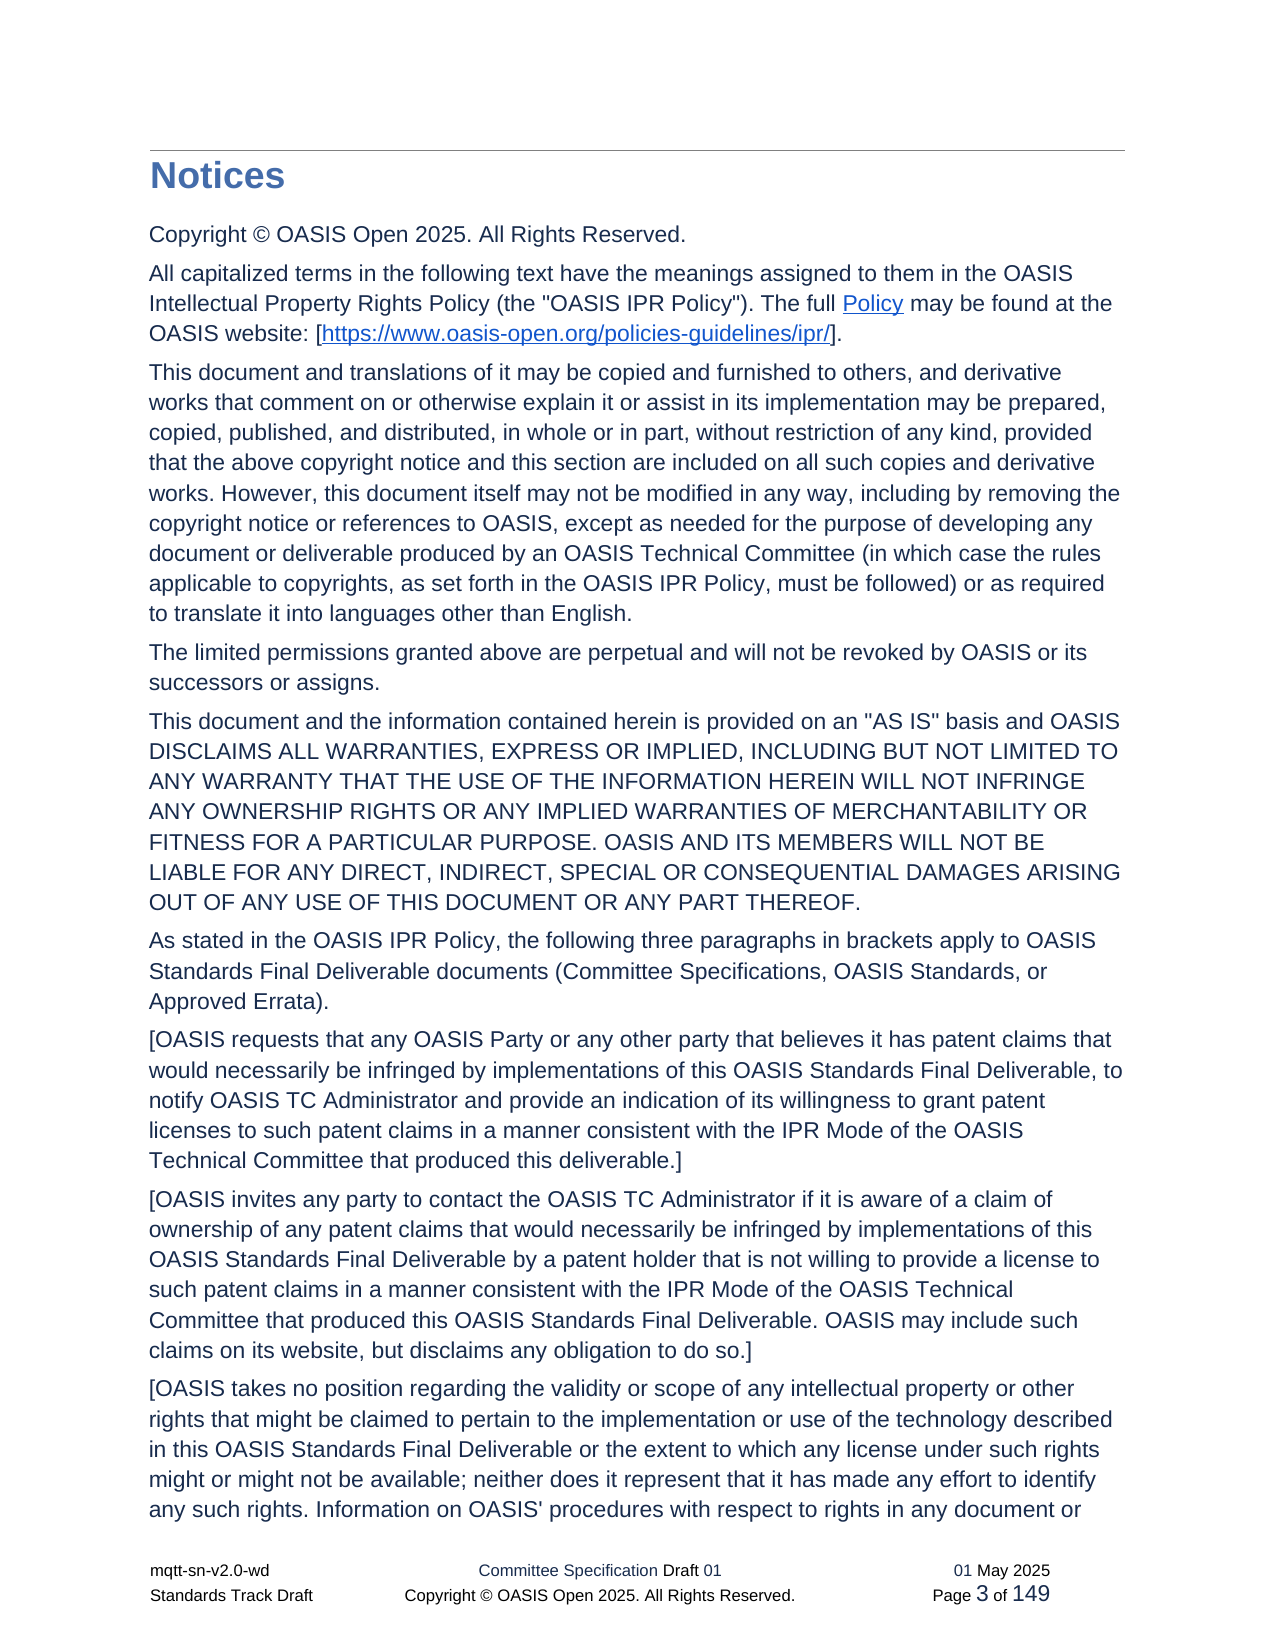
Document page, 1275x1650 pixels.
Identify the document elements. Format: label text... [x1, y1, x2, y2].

text [OASIS takes no position regarding the validity or scope of any intellectual property or other rights that might be claimed to pertain to the implementation or use of the technology described in this OASIS Standards Final Deliverable or the extent to which any license under such rights might or might not be available; neither does it represent that it has made any effort to identify any such rights. Information on OASIS' procedures with respect to rights in any document or [148, 1375, 1124, 1523]
text [OASIS invites any party to contact the OASIS TC Administrator if it is aware of a claim of ownership of any patent claims that would necessarily be infringed by implementations of this OASIS Standards Final Deliverable by a patent holder that is not willing to provide a license to such patent claims in a manner consistent with the IPR Mode of the OASIS Technical Committee that produced this OASIS Standards Final Deliverable. OASIS may include such claims on its website, but disclaims any obligation to do so.] [148, 1186, 1124, 1363]
text The limited permissions granted above are perpetual and will not be revoked by OASIS or its successors or assigns. [148, 639, 1124, 696]
text [OASIS requests that any OASIS Party or any other party that believes it has patent claims that would necessarily be infringed by implementations of this OASIS Standards Final Deliverable, to notify OASIS TC Administrator and provide an indication of its willingness to grant patent licenses to such patent claims in a manner consistent with the IPR Mode of the OASIS Technical Committee that produced this deliverable.] [148, 1026, 1124, 1174]
text As stated in the OASIS IPR Policy, the following three paragraphs in brackets apply to OASIS Standards Final Deliverable documents (Committee Specifications, OASIS Standards, or Approved Errata). [148, 927, 1124, 1014]
text This document and the information contained herein is provided on an "AS IS" basis and OASIS DISCLAIMS ALL WARRANTIES, EXPRESS OR IMPLIED, INCLUDING BUT NOT LIMITED TO ANY WARRANTY THAT THE USE OF THE INFORMATION HEREIN WILL NOT INFRINGE ANY OWNERSHIP RIGHTS OR ANY IMPLIED WARRANTIES OF MERCHANTABILITY OR FITNESS FOR A PARTICULAR PURPOSE. OASIS AND ITS MEMBERS WILL NOT BE LIABLE FOR ANY DIRECT, INDIRECT, SPECIAL OR CONSEQUENTIAL DAMAGES ARISING OUT OF ANY USE OF THIS DOCUMENT OR ANY PART THEREOF. [148, 708, 1124, 915]
text Copyright © OASIS Open 2025. All Rights Reserved. [148, 221, 1124, 248]
text All capitalized terms in the following text have the meanings assigned to them in the OASIS Intellectual Property Rights Policy (the "OASIS IPR Policy"). The full Policy may be found at the OASIS website: [https://www.oasis-open.org/policies-guidelines/ipr/]. [148, 260, 1124, 347]
text Notices [150, 151, 1125, 196]
text This document and translations of it may be copied and furnished to others, and derivative works that comment on or otherwise explain it or assist in its implementation may be prepared, copied, published, and distributed, in whole or in part, without restriction of any kind, provided that the above copyright notice and this section are included on all such copies and derivative works. However, this document itself may not be modified in any way, including by removing the copyright notice or references to OASIS, except as needed for the purpose of developing any document or deliverable produced by an OASIS Technical Committee (in which case the rules applicable to copyrights, as set forth in the OASIS IPR Policy, must be followed) or as required to translate it into languages other than English. [148, 359, 1124, 627]
